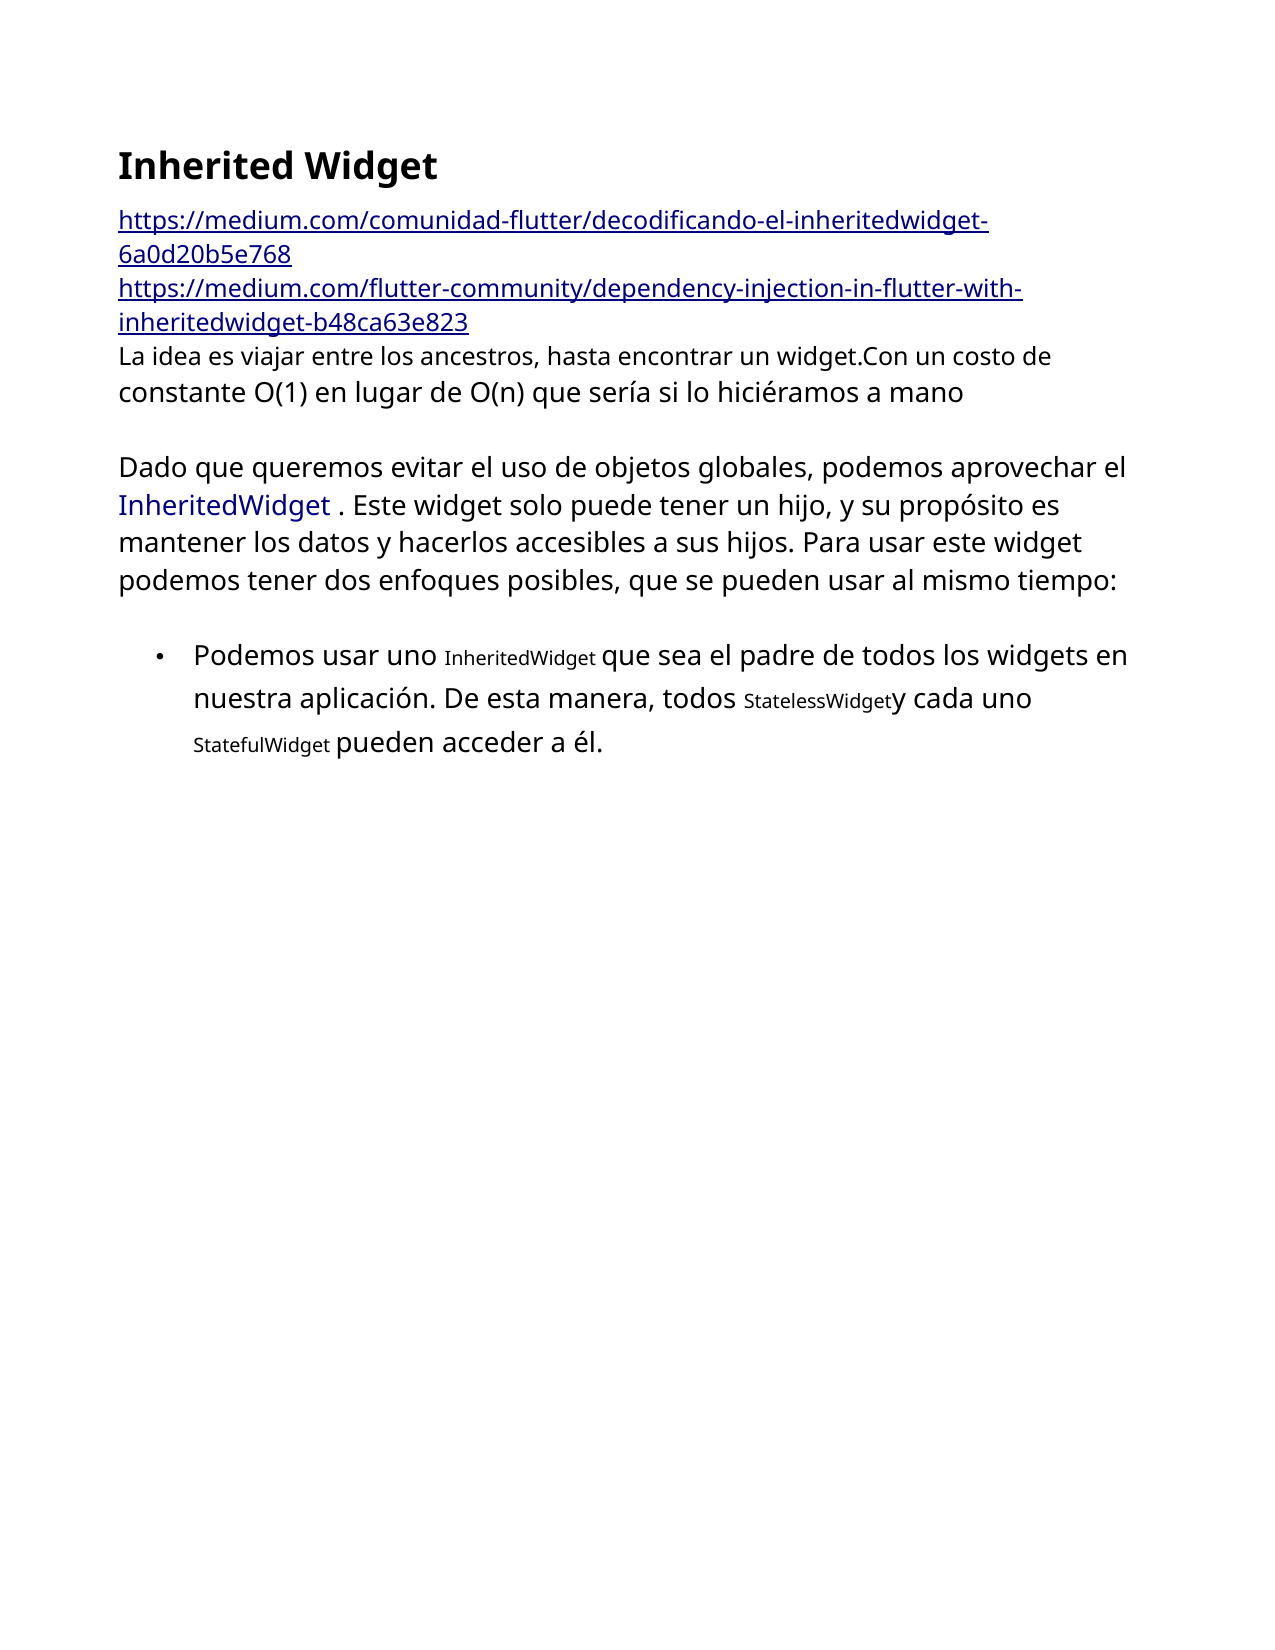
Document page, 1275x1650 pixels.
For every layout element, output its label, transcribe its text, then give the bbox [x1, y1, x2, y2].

text https://medium.com/flutter-community/dependency-injection-in-flutter-with-inheritedwidget-b48ca63e823 [118, 271, 1157, 339]
text https://medium.com/comunidad-flutter/decodificando-el-inheritedwidget-6a0d20b5e768 [118, 202, 1157, 271]
list Podemos usar uno InheritedWidget que sea el padre de todos los widgets en nuestra aplicación. De esta manera, todos StatelessWidgety cada uno StatefulWidget pueden acceder a él. [156, 636, 1157, 760]
text La idea es viajar entre los ancestros, hasta encontrar un widget.Con un costo de constante O(1) en lugar de O(n) que sería si lo hiciéramos a mano [118, 339, 1157, 410]
subtitle Inherited Widget [118, 139, 1157, 190]
text Dado que queremos evitar el uso de objetos globales, podemos aprovechar el InheritedWidget . Este widget solo puede tener un hijo, y su propósito es mantener los datos y hacerlos accesibles a sus hijos. Para usar este widget podemos tener dos enfoques posibles, que se pueden usar al mismo tiempo: [118, 448, 1157, 598]
